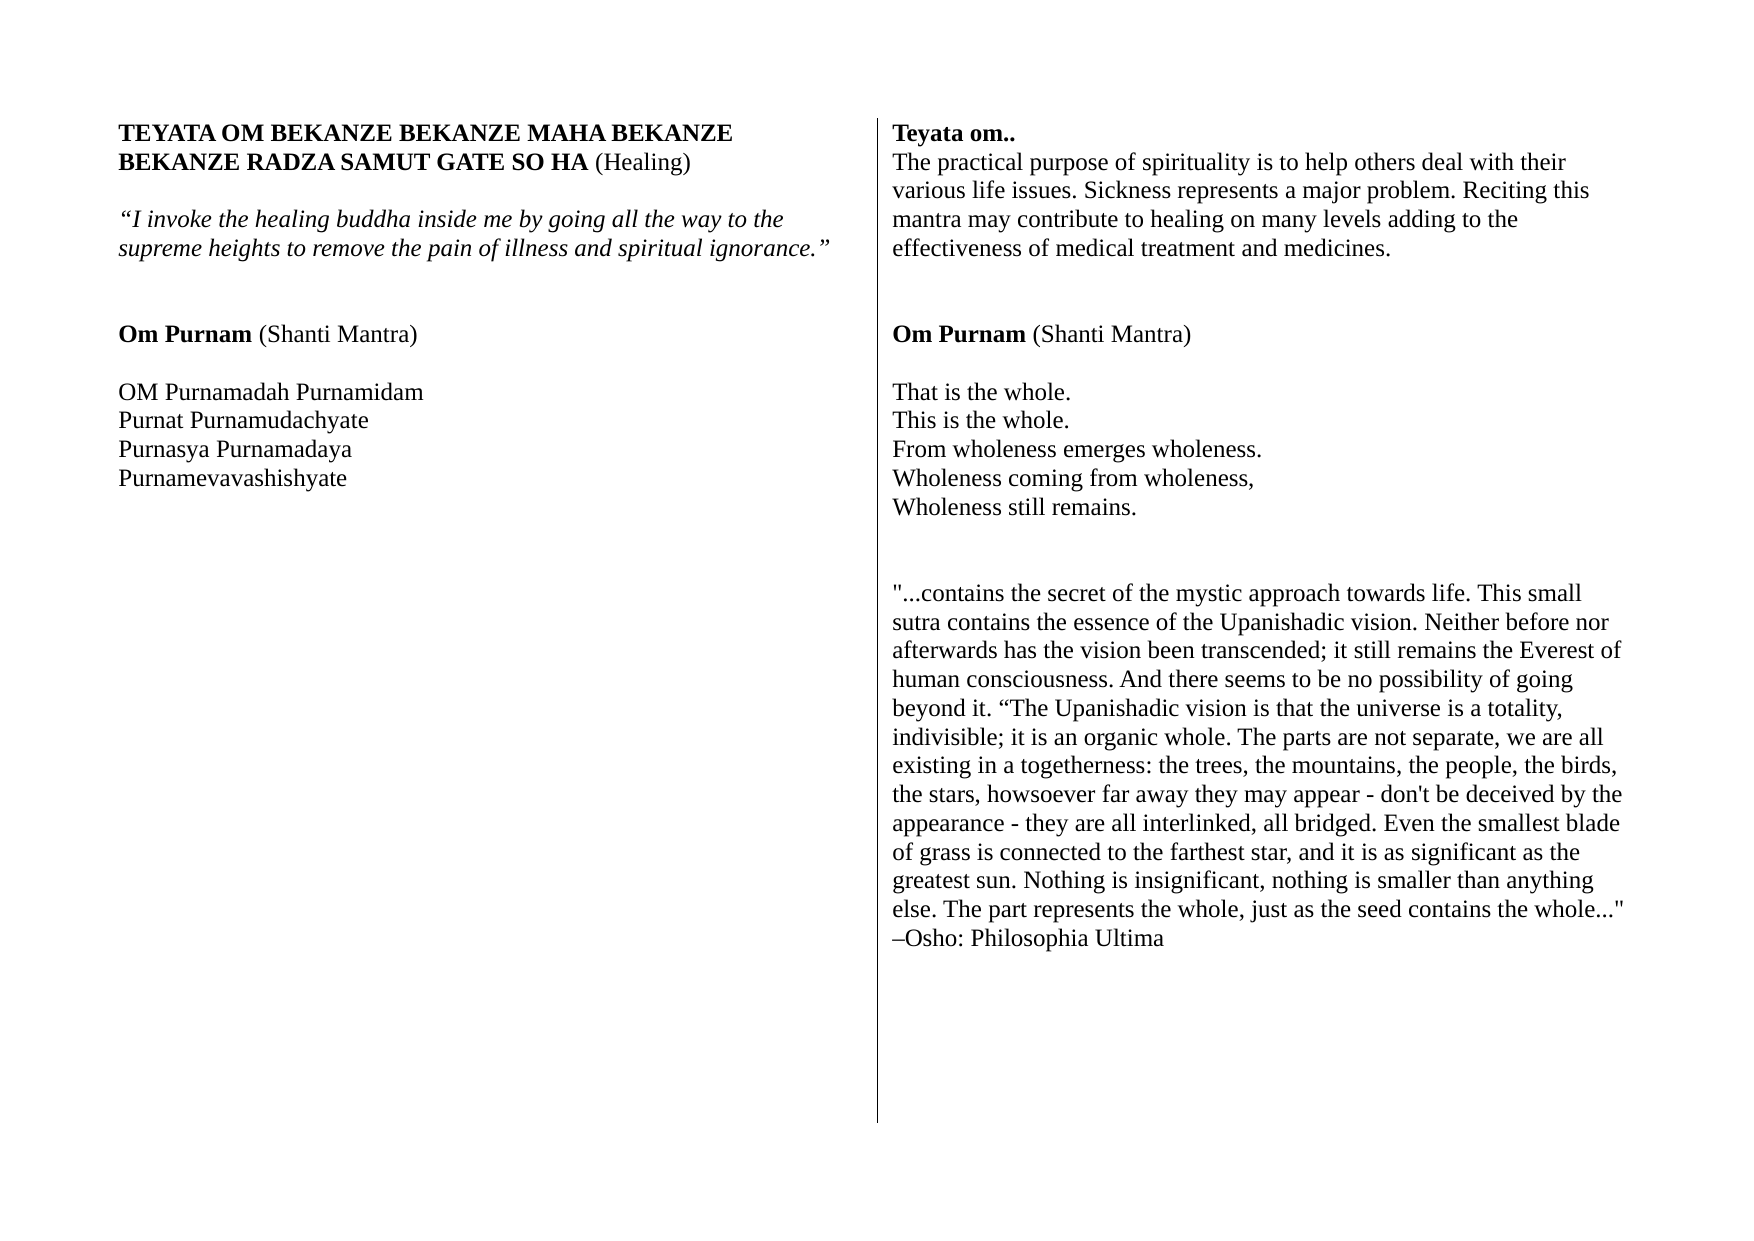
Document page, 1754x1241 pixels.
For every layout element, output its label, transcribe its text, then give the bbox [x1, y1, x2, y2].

text This is the whole. [892, 406, 1636, 434]
text That is the whole. [892, 377, 1636, 406]
text Teyata om.. [892, 118, 1636, 147]
text “I invoke the healing buddha inside me by going all the way to the supreme heights to remove the pain of illness and spiritual ignorance.” [118, 204, 862, 262]
text TEYATA OM BEKANZE BEKANZE MAHA BEKANZE BEKANZE RADZA SAMUT GATE SO HA (Healing) [118, 118, 862, 176]
text Purnamevavashishyate [118, 463, 862, 492]
text OM Purnamadah Purnamidam [118, 377, 862, 406]
text Wholeness coming from wholeness, [892, 463, 1636, 492]
text Wholeness still remains. [892, 492, 1636, 521]
text The practical purpose of spirituality is to help others deal with their various life issues. Sickness represents a major problem. Reciting this mantra may contribute to healing on many levels adding to the effectiveness of medical treatment and medicines. [892, 147, 1636, 262]
text Purnat Purnamudachyate [118, 406, 862, 434]
text "...contains the secret of the mystic approach towards life. This small sutra contains the essence of the Upanishadic vision. Neither before nor afterwards has the vision been transcended; it still remains the Everest of human consciousness. And there seems to be no possibility of going beyond it. “The Upanishadic vision is that the universe is a totality, indivisible; it is an organic whole. The parts are not separate, we are all existing in a togetherness: the trees, the mountains, the people, the birds, the stars, howsoever far away they may appear - don't be deceived by the appearance - they are all interlinked, all bridged. Even the smallest blade of grass is connected to the farthest star, and it is as significant as the greatest sun. Nothing is insignificant, nothing is smaller than anything else. The part represents the whole, just as the seed contains the whole..." –Osho: Philosophia Ultima [892, 578, 1636, 952]
text Om Purnam (Shanti Mantra) [892, 319, 1636, 348]
text Purnasya Purnamadaya [118, 434, 862, 463]
text Om Purnam (Shanti Mantra) [118, 319, 862, 348]
text From wholeness emerges wholeness. [892, 434, 1636, 463]
